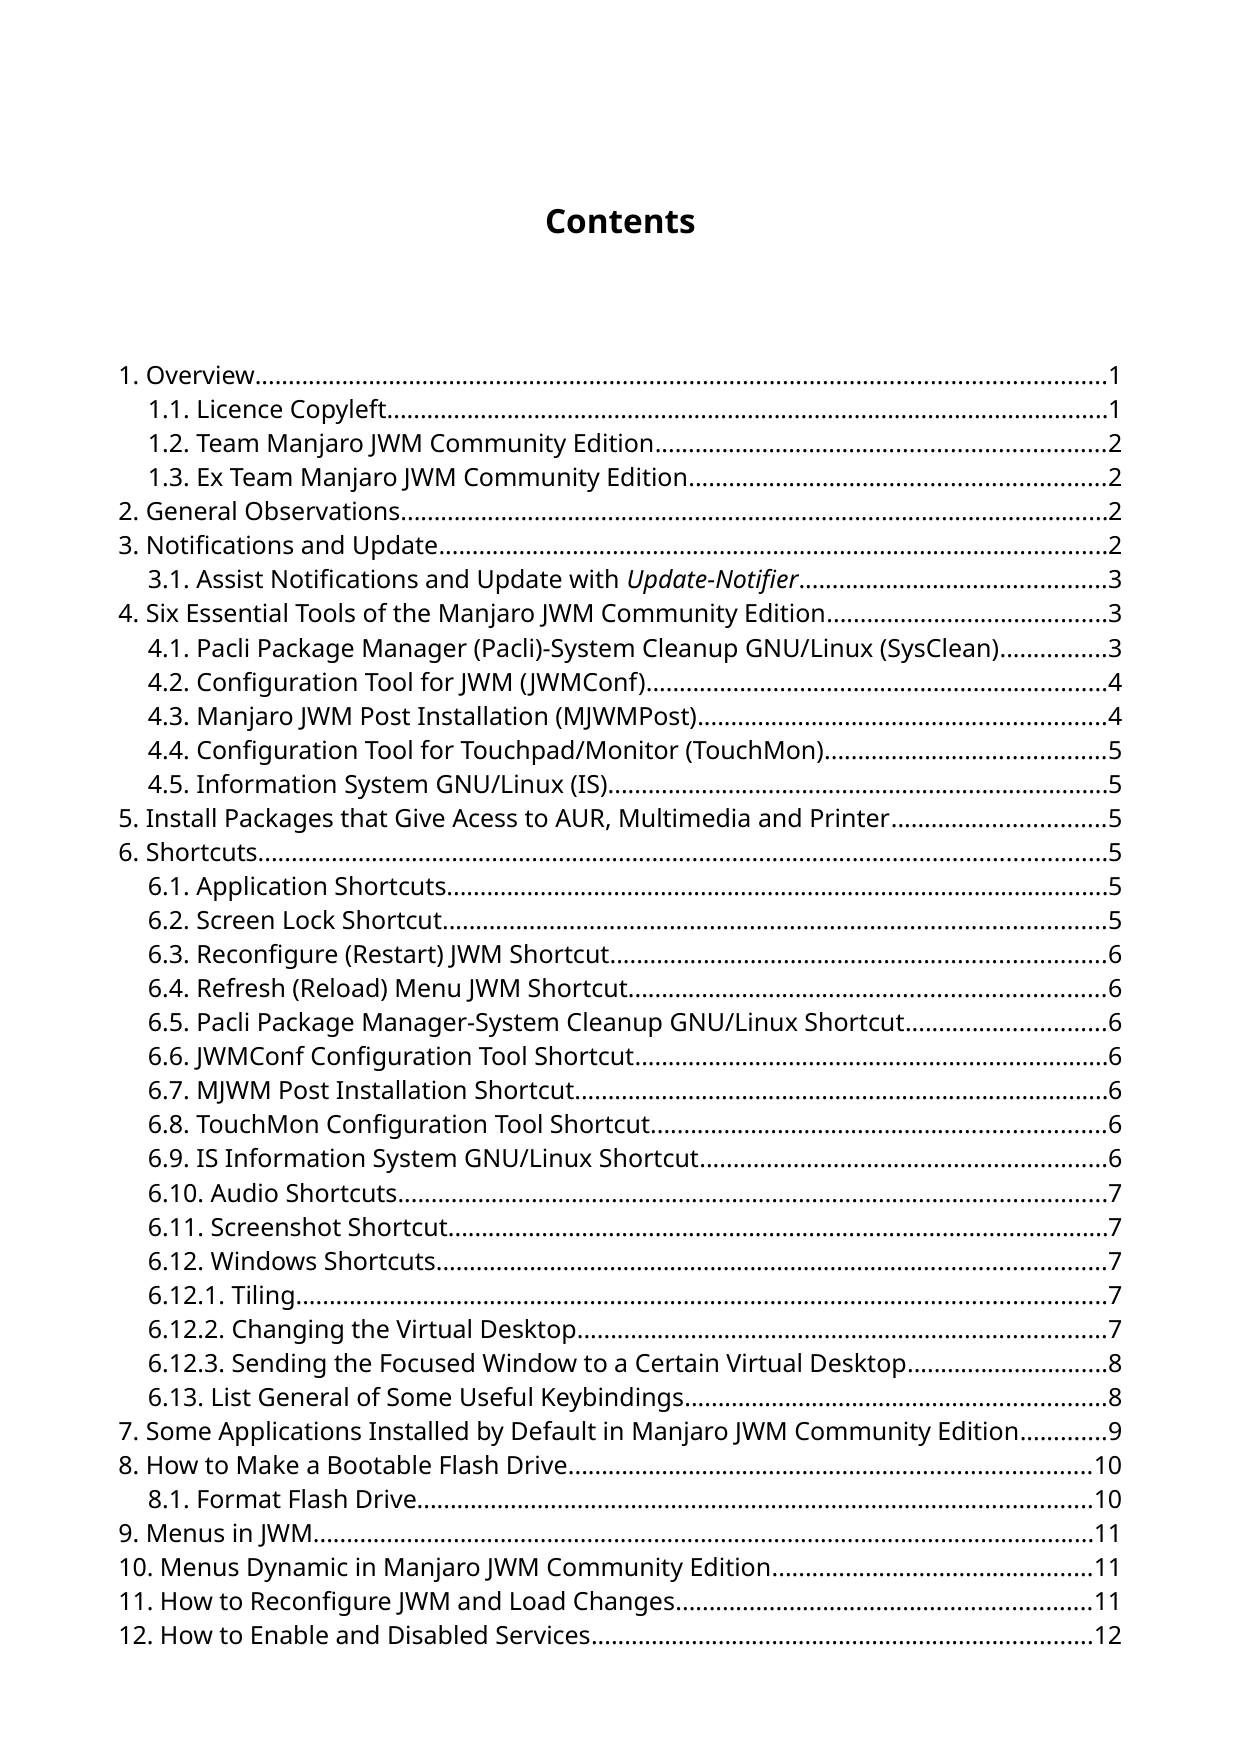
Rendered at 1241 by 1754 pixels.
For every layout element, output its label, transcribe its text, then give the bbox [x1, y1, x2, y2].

text 6.7. MJWM Post Installation Shortcut 6 [148, 1073, 1122, 1107]
text 6. Shortcuts 5 [118, 834, 1122, 869]
text 2. General Observations 2 [118, 494, 1122, 528]
text 6.6. JWMConf Configuration Tool Shortcut 6 [148, 1039, 1122, 1073]
text 4.5. Information System GNU/Linux (IS) 5 [148, 766, 1122, 801]
text 11. How to Reconfigure JWM and Load Changes 11 [118, 1584, 1122, 1618]
text 1. Overview 1 [118, 358, 1122, 392]
text 6.9. IS Information System GNU/Linux Shortcut 6 [148, 1141, 1122, 1175]
text 6.3. Reconfigure (Restart) JWM Shortcut 6 [148, 937, 1122, 971]
text 10. Menus Dynamic in Manjaro JWM Community Edition 11 [118, 1550, 1122, 1584]
text 6.8. TouchMon Configuration Tool Shortcut 6 [148, 1107, 1122, 1141]
text 6.2. Screen Lock Shortcut 5 [148, 903, 1122, 937]
subtitle Contents [118, 198, 1122, 243]
text 4.4. Configuration Tool for Touchpad/Monitor (TouchMon) 5 [148, 732, 1122, 766]
text 9. Menus in JWM 11 [118, 1516, 1122, 1550]
text 12. How to Enable and Disabled Services 12 [118, 1618, 1122, 1652]
text 4.1. Pacli Package Manager (Pacli)-System Cleanup GNU/Linux (SysClean) 3 [148, 630, 1122, 664]
text 6.4. Refresh (Reload) Menu JWM Shortcut 6 [148, 971, 1122, 1005]
text 5. Install Packages that Give Acess to AUR, Multimedia and Printer 5 [118, 801, 1122, 834]
text 1.1. Licence Copyleft 1 [148, 392, 1122, 426]
text 4.3. Manjaro JWM Post Installation (MJWMPost) 4 [148, 698, 1122, 732]
text 6.12. Windows Shortcuts 7 [148, 1243, 1122, 1277]
text 4.2. Configuration Tool for JWM (JWMConf) 4 [148, 664, 1122, 698]
text 6.5. Pacli Package Manager-System Cleanup GNU/Linux Shortcut 6 [148, 1005, 1122, 1039]
text 3.1. Assist Notifications and Update with Update-Notifier 3 [148, 562, 1122, 596]
text 6.12.3. Sending the Focused Window to a Certain Virtual Desktop 8 [148, 1346, 1122, 1379]
text 7. Some Applications Installed by Default in Manjaro JWM Community Edition 9 [118, 1414, 1122, 1448]
text 6.13. List General of Some Useful Keybindings 8 [148, 1379, 1122, 1414]
text 3. Notifications and Update 2 [118, 528, 1122, 562]
text 8.1. Format Flash Drive 10 [148, 1482, 1122, 1516]
text 6.12.1. Tiling 7 [148, 1277, 1122, 1311]
text 6.11. Screenshot Shortcut 7 [148, 1209, 1122, 1243]
text 8. How to Make a Bootable Flash Drive 10 [118, 1448, 1122, 1482]
text 1.3. Ex Team Manjaro JWM Community Edition 2 [148, 460, 1122, 494]
text 6.1. Application Shortcuts 5 [148, 869, 1122, 903]
text 1.2. Team Manjaro JWM Community Edition 2 [148, 426, 1122, 460]
text 6.10. Audio Shortcuts 7 [148, 1175, 1122, 1209]
text 4. Six Essential Tools of the Manjaro JWM Community Edition 3 [118, 596, 1122, 630]
text 6.12.2. Changing the Virtual Desktop 7 [148, 1311, 1122, 1346]
